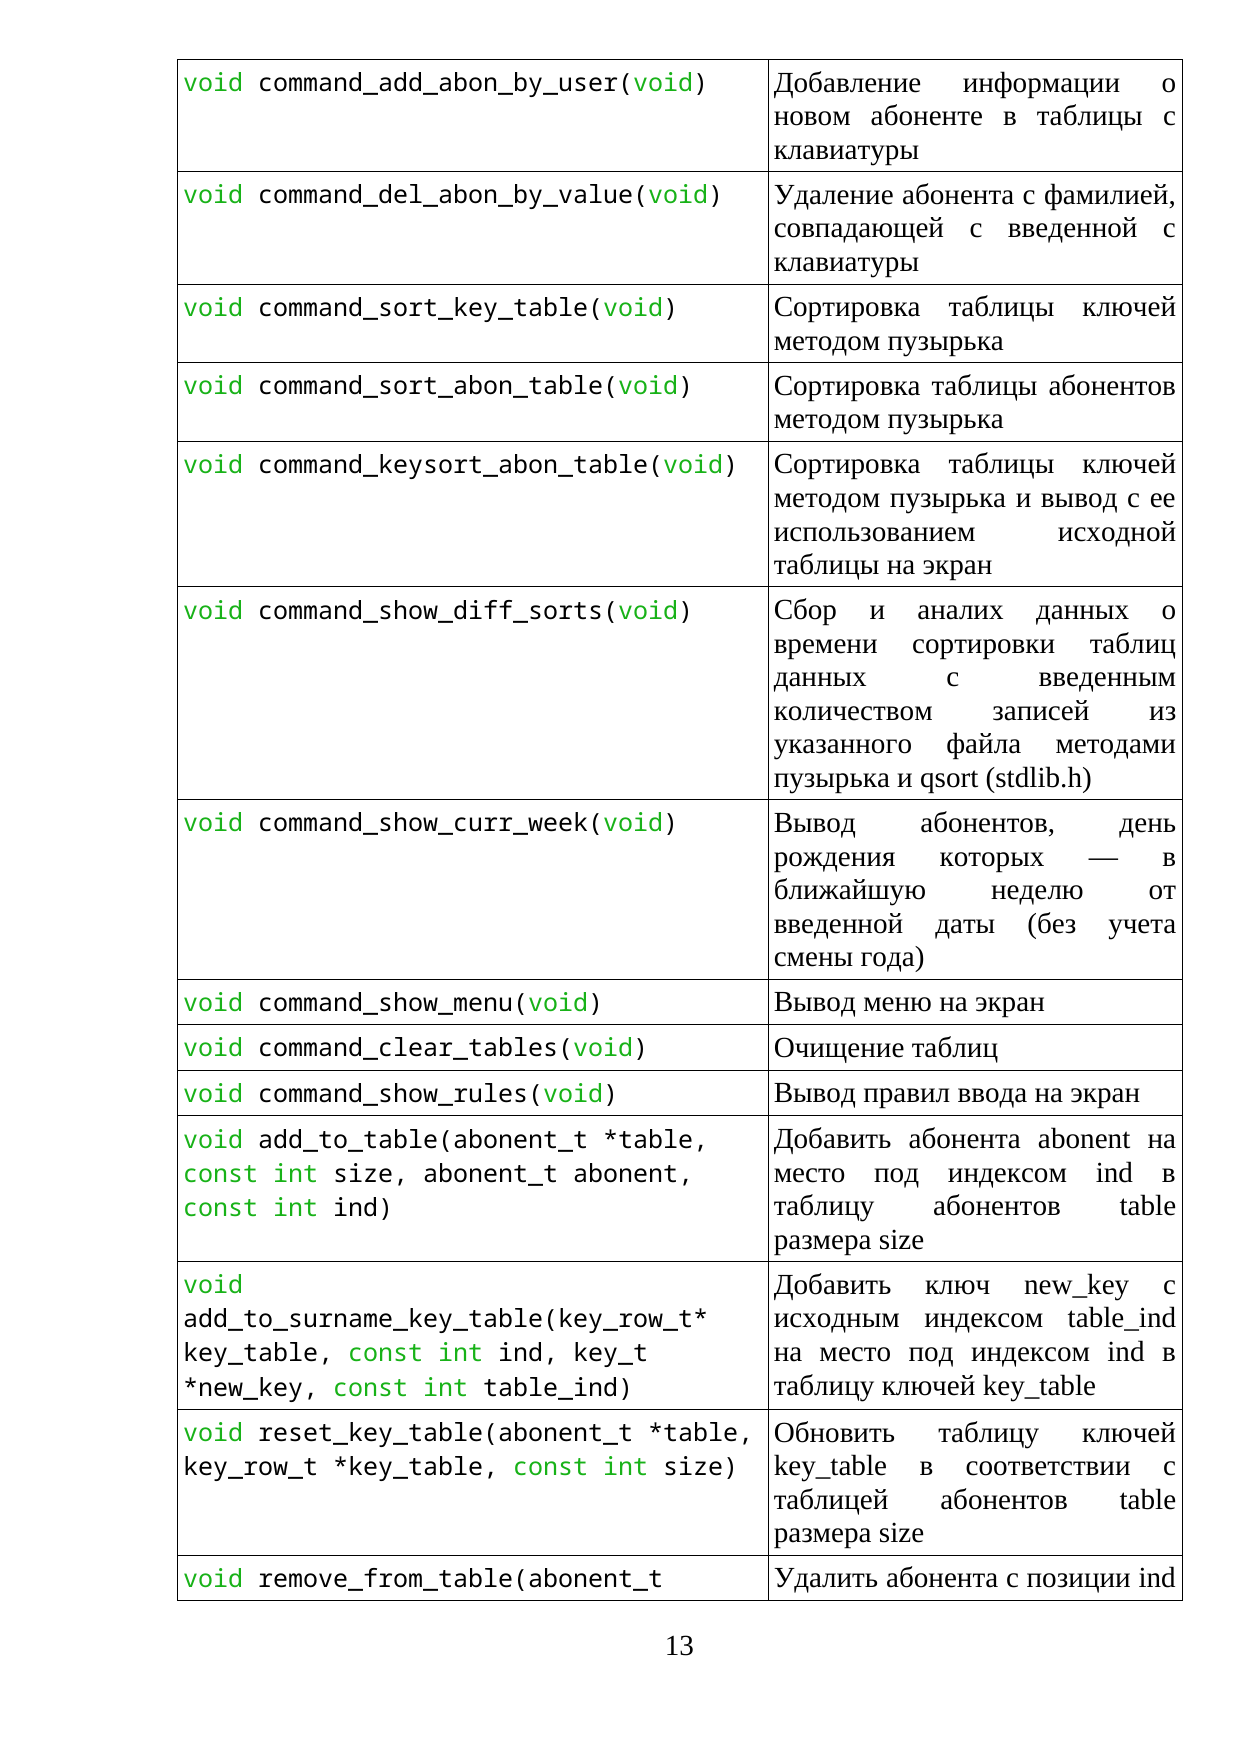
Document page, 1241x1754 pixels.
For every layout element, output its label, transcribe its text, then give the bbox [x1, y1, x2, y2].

table_cell void command_show_menu(void) [178, 980, 768, 1024]
table_cell Сортировка таблицы ключей методом пузырька и вывод с ее использованием исходной таблицы на экран [769, 442, 1182, 586]
table_cell void command_show_diff_sorts(void) [178, 587, 768, 799]
table_cell void add_to_surname_key_table(key_row_t* key_table, const int ind, key_t *new_key, const int table_ind) [178, 1262, 768, 1409]
table_cell void remove_from_table(abonent_t [178, 1556, 768, 1600]
table_cell Удаление абонента с фамилией, совпадающей с введенной с клавиатуры [769, 172, 1182, 283]
table_cell void add_to_table(abonent_t *table, const int size, abonent_t abonent, const int ind) [178, 1116, 768, 1261]
table_cell Добавление информации о новом абоненте в таблицы с клавиатуры [769, 60, 1182, 171]
table_cell Вывод меню на экран [769, 980, 1182, 1024]
table_cell void command_show_curr_week(void) [178, 800, 768, 978]
table_cell Вывод правил ввода на экран [769, 1071, 1182, 1115]
table_cell void command_add_abon_by_user(void) [178, 60, 768, 171]
table_cell Обновить таблицу ключей key_table в соответствии с таблицей абонентов table размера size [769, 1410, 1182, 1555]
table_cell void command_show_rules(void) [178, 1071, 768, 1115]
table_cell Сбор и аналих данных о времени сортировки таблиц данных с введенным количеством записей из указанного файла методами пузырька и qsort (stdlib.h) [769, 587, 1182, 799]
table_cell Удалить абонента с позиции ind [769, 1556, 1182, 1600]
table_cell Добавить ключ new_key с исходным индексом table_ind на место под индексом ind в таблицу ключей key_table [769, 1262, 1182, 1409]
table_cell void command_del_abon_by_value(void) [178, 172, 768, 283]
table_cell Сортировка таблицы ключей методом пузырька [769, 285, 1182, 362]
table_cell Вывод абонентов, день рождения которых — в ближайшую неделю от введенной даты (без учета смены года) [769, 800, 1182, 978]
table_cell void command_sort_abon_table(void) [178, 363, 768, 441]
table_cell void command_sort_key_table(void) [178, 285, 768, 362]
table_cell void command_keysort_abon_table(void) [178, 442, 768, 586]
table_cell void command_clear_tables(void) [178, 1025, 768, 1070]
table_cell Сортировка таблицы абонентов методом пузырька [769, 363, 1182, 441]
table_cell void reset_key_table(abonent_t *table, key_row_t *key_table, const int size) [178, 1410, 768, 1555]
table_cell Очищение таблиц [769, 1025, 1182, 1070]
table_cell Добавить абонента abonent на место под индексом ind в таблицу абонентов table размера size [769, 1116, 1182, 1261]
